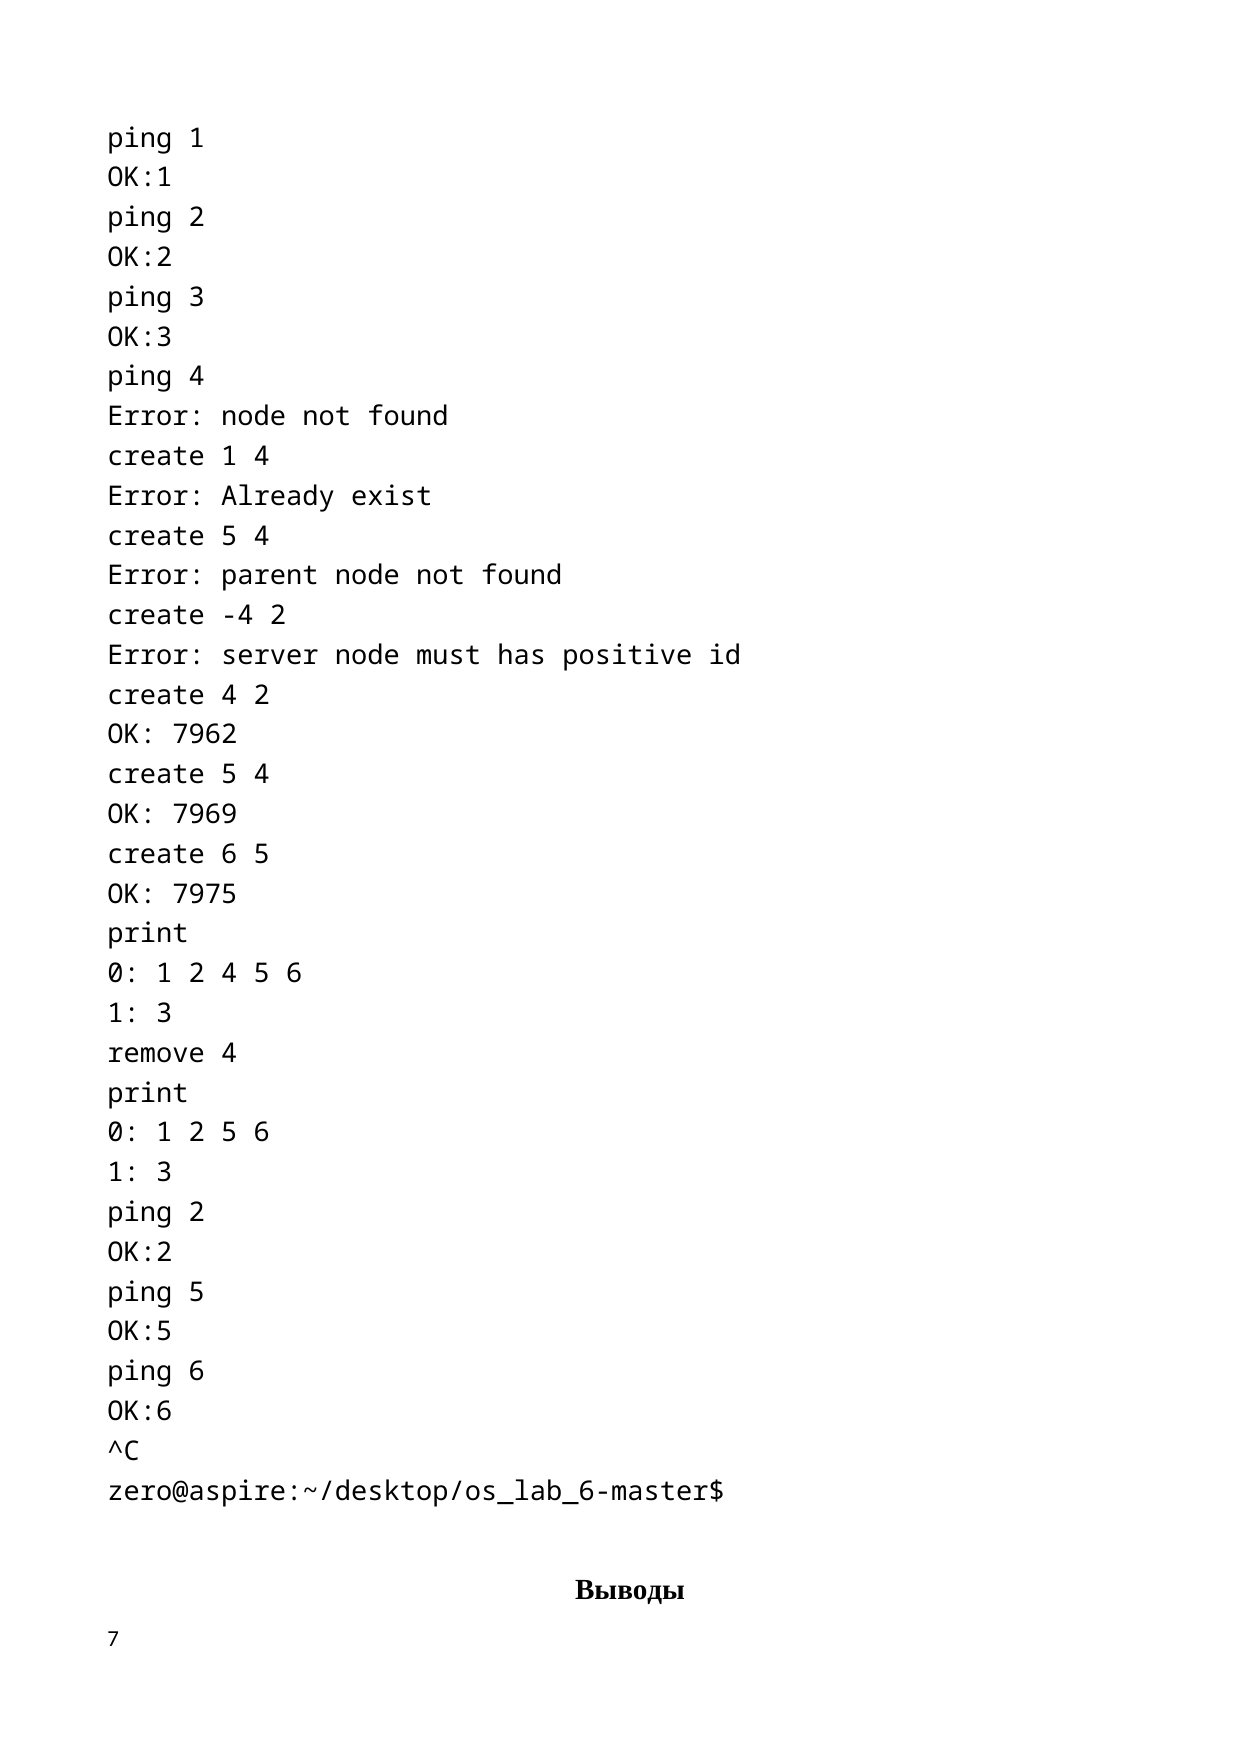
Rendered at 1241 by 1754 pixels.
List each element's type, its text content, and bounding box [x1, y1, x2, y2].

text ping 5 [107, 1272, 1153, 1309]
text Error: server node must has positive id [107, 635, 1153, 672]
text create 5 4 [107, 516, 1153, 553]
text ping 2 [107, 1192, 1153, 1229]
text 1: 3 [107, 1153, 1153, 1189]
text OK:1 [107, 158, 1153, 195]
text ping 3 [107, 277, 1153, 314]
text print [107, 914, 1153, 951]
text OK:5 [107, 1312, 1153, 1349]
text print [107, 1073, 1153, 1110]
text 1: 3 [107, 993, 1153, 1030]
text create 6 5 [107, 834, 1153, 871]
text OK:3 [107, 317, 1153, 354]
text Выводы [107, 1572, 1153, 1606]
text OK: 7962 [107, 715, 1153, 752]
text ^C [107, 1431, 1153, 1468]
text OK:2 [107, 1232, 1153, 1269]
text ping 6 [107, 1352, 1153, 1388]
text 0: 1 2 5 6 [107, 1113, 1153, 1150]
text ping 2 [107, 198, 1153, 234]
text OK: 7975 [107, 874, 1153, 911]
text ping 4 [107, 357, 1153, 394]
text create -4 2 [107, 596, 1153, 632]
text OK:6 [107, 1391, 1153, 1428]
text Error: node not found [107, 397, 1153, 433]
text 0: 1 2 4 5 6 [107, 954, 1153, 991]
text OK:2 [107, 237, 1153, 274]
text remove 4 [107, 1033, 1153, 1070]
text Error: parent node not found [107, 556, 1153, 593]
text create 5 4 [107, 755, 1153, 792]
text create 1 4 [107, 436, 1153, 473]
text OK: 7969 [107, 794, 1153, 831]
text ping 1 [107, 118, 1153, 155]
text Error: Already exist [107, 476, 1153, 513]
text zero@aspire:~/desktop/os_lab_6-master$ [107, 1471, 1153, 1508]
text create 4 2 [107, 675, 1153, 712]
